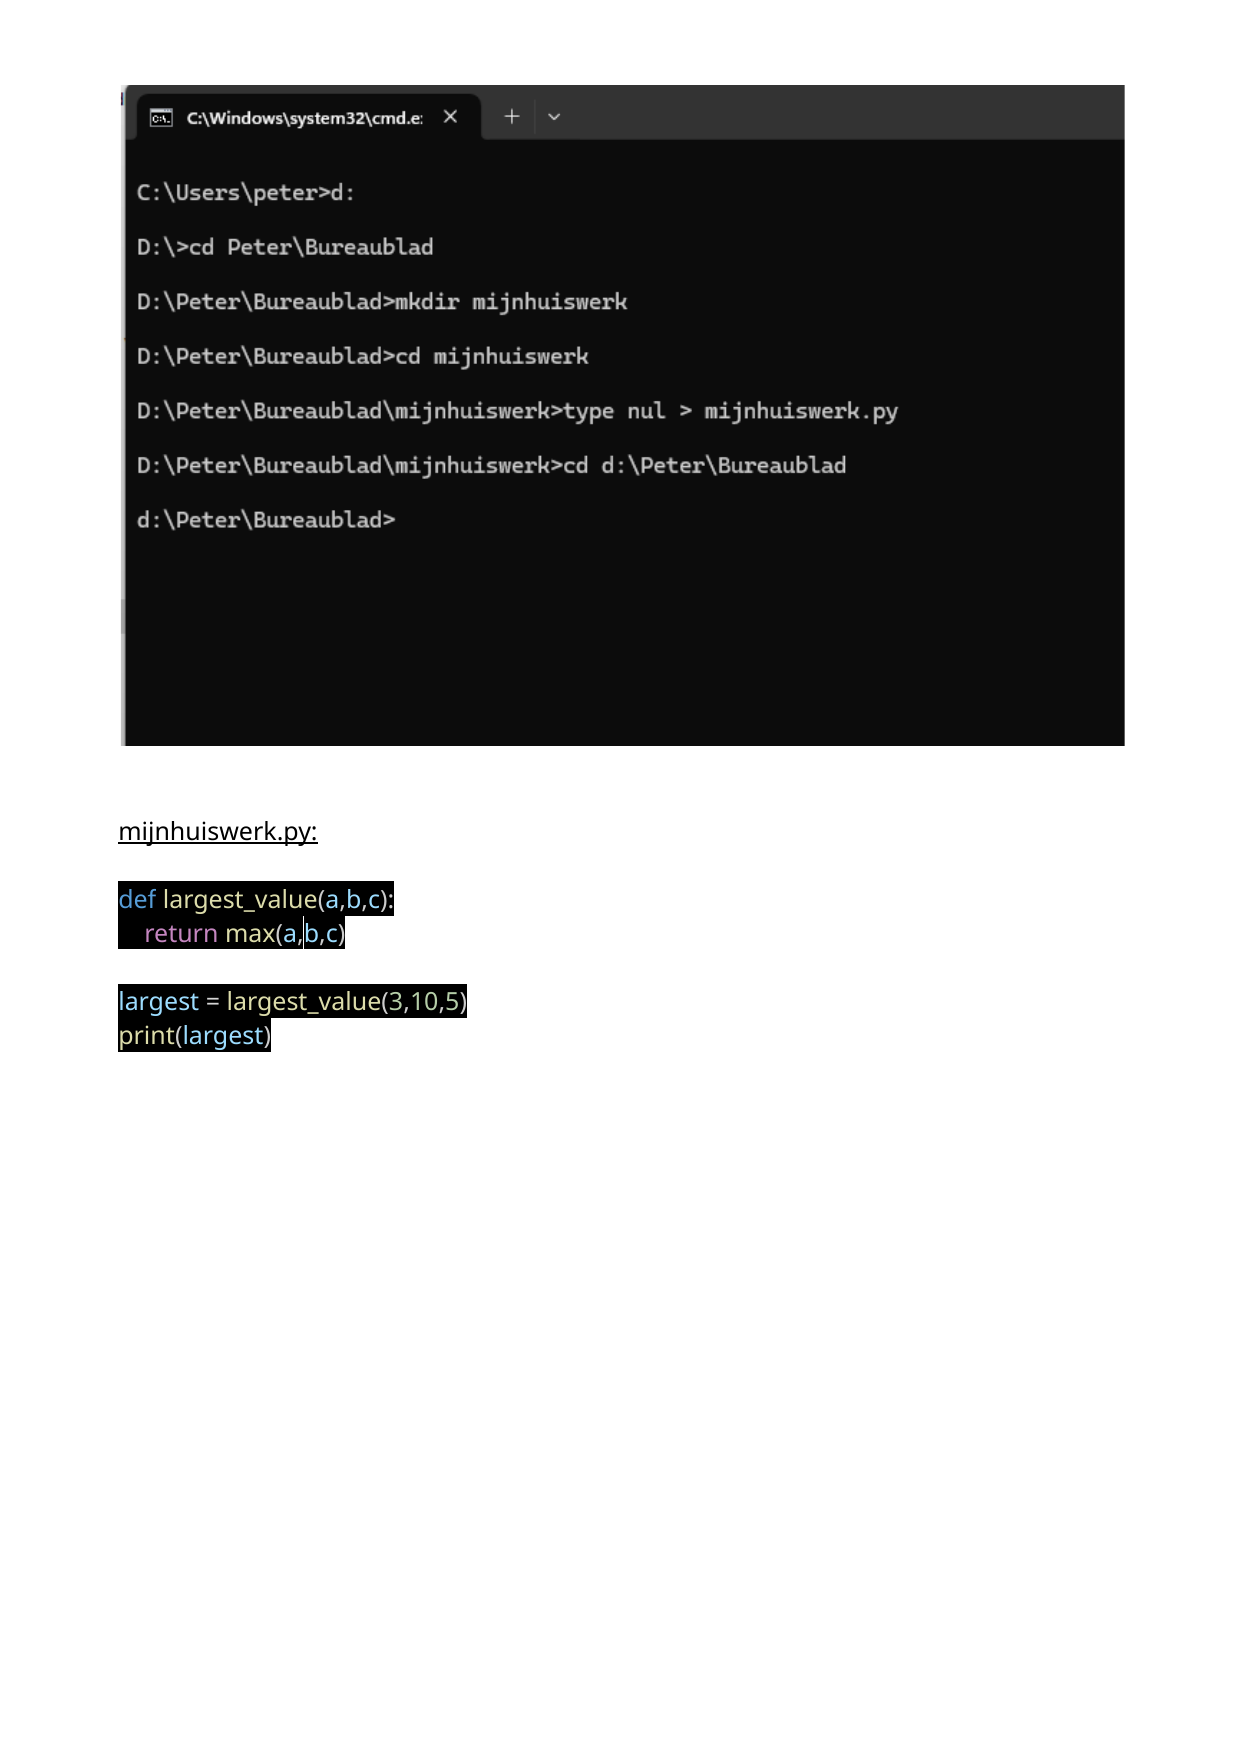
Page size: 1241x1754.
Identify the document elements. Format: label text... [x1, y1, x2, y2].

text print(largest) [118, 1018, 1122, 1052]
text return max(a,b,c) [118, 916, 1122, 949]
text def largest_value(a,b,c): [118, 881, 1122, 916]
picture [120, 85, 1125, 746]
text mijnhuiswerk.py: [118, 813, 1122, 847]
text largest = largest_value(3,10,5) [118, 984, 1122, 1018]
